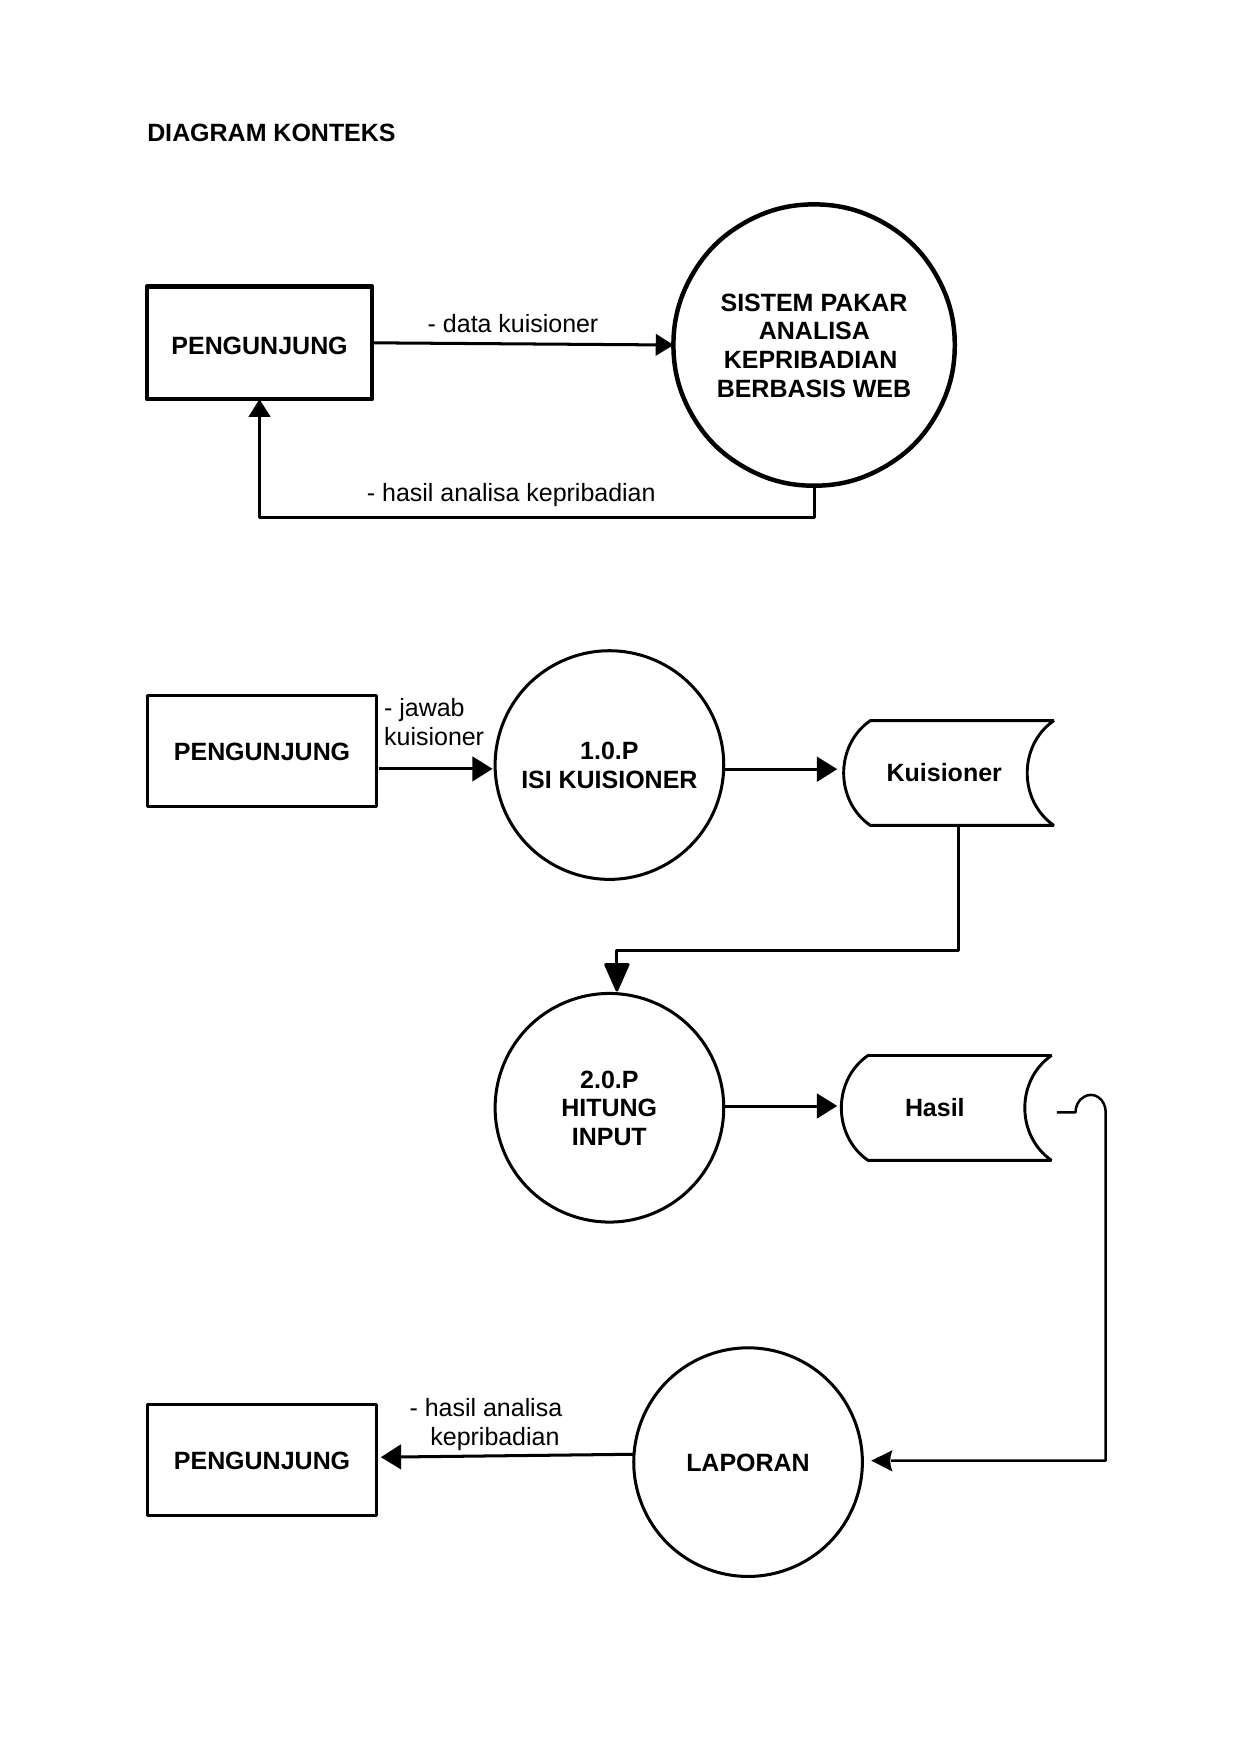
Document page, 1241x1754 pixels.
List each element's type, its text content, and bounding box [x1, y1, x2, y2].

text DIAGRAM KONTEKS [147, 118, 1122, 147]
